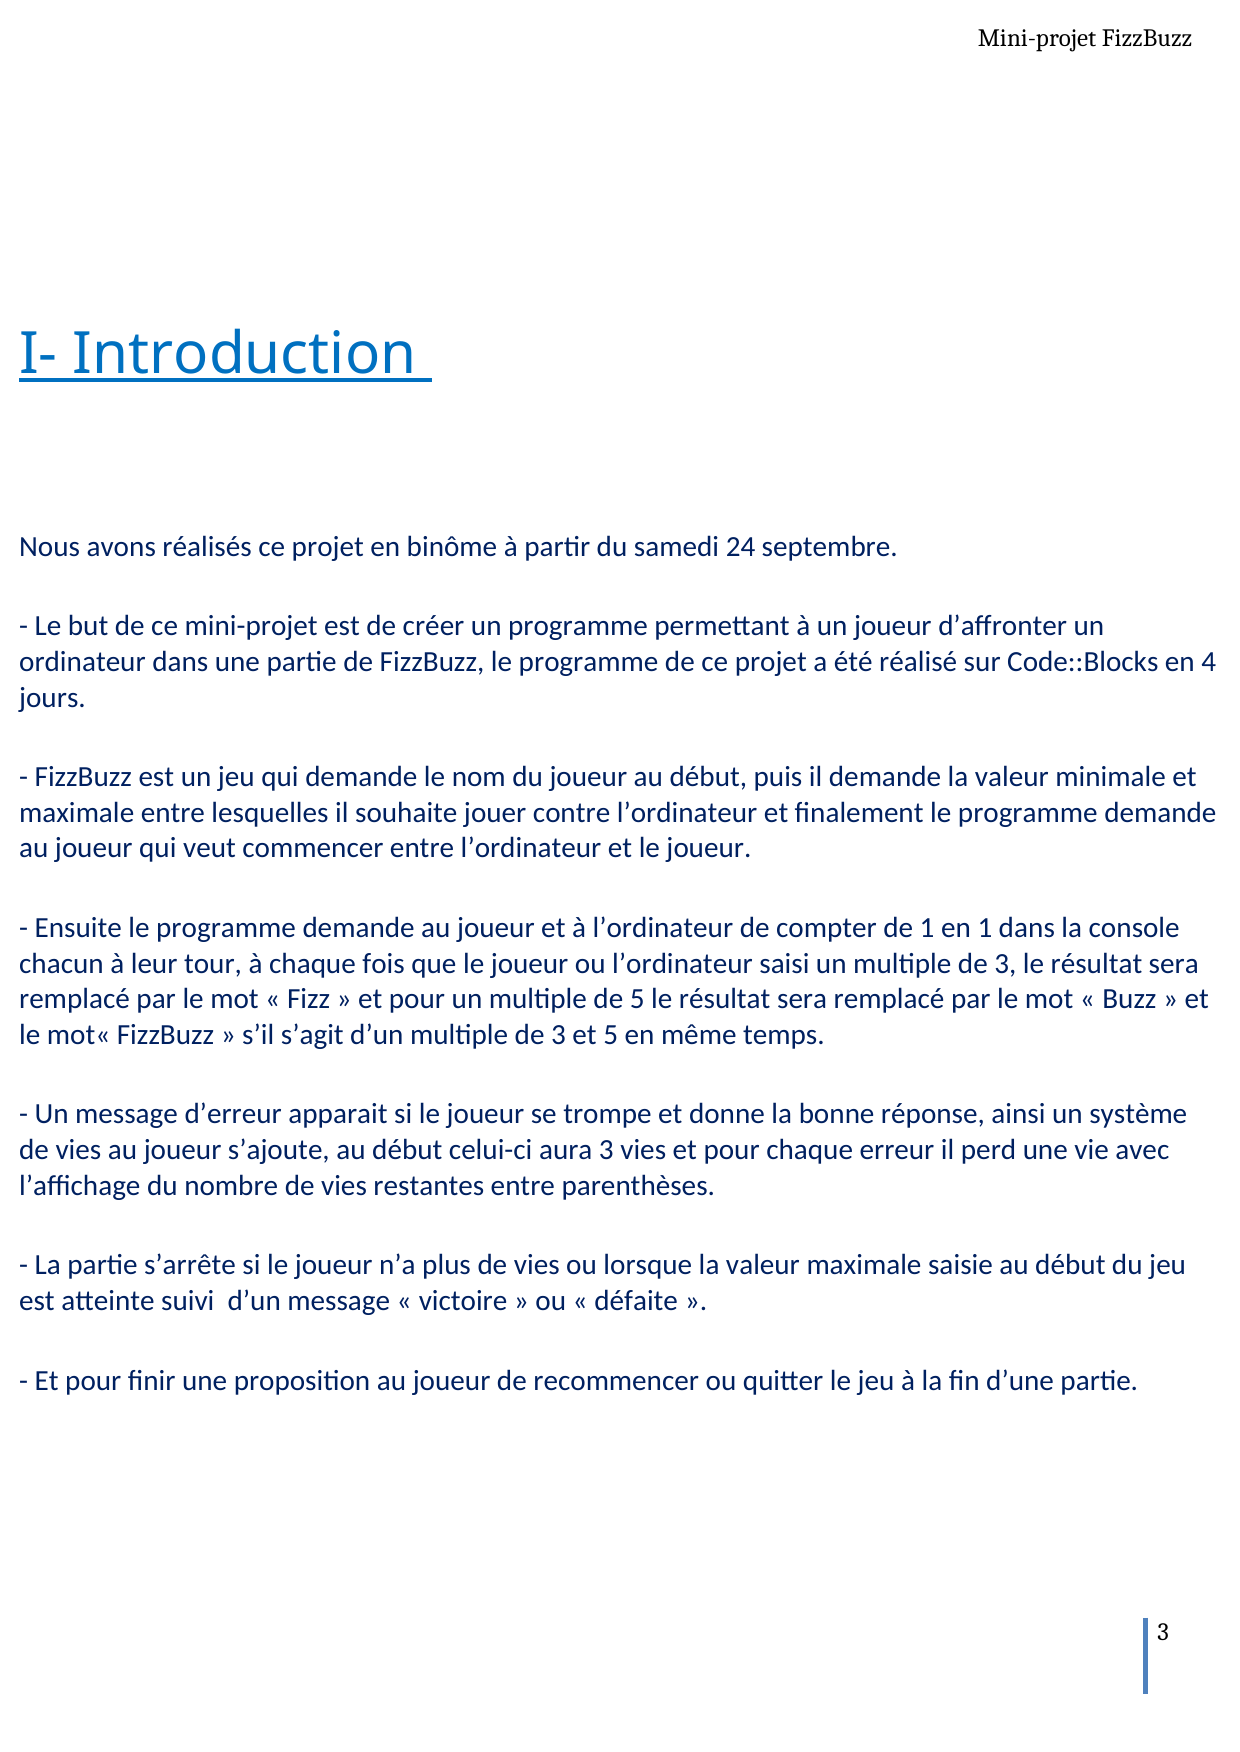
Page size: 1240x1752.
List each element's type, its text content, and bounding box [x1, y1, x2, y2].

text I- Introduction [19, 311, 1219, 391]
subtitle - Ensuite le programme demande au joueur et à l’ordinateur de compter de 1 en 1 dans la console chacun à leur tour, à chaque fois que le joueur ou l’ordinateur saisi un multiple de 3, le résultat sera remplacé par le mot « Fizz » et pour un multiple de 5 le résultat sera remplacé par le mot « Buzz » et le mot« FizzBuzz » s’il s’agit d’un multiple de 3 et 5 en même temps. [19, 909, 1219, 1052]
subtitle - FizzBuzz est un jeu qui demande le nom du joueur au début, puis il demande la valeur minimale et maximale entre lesquelles il souhaite jouer contre l’ordinateur et finalement le programme demande au joueur qui veut commencer entre l’ordinateur et le joueur. [19, 758, 1219, 865]
subtitle - Un message d’erreur apparait si le joueur se trompe et donne la bonne réponse, ainsi un système de vies au joueur s’ajoute, au début celui-ci aura 3 vies et pour chaque erreur il perd une vie avec l’affichage du nombre de vies restantes entre parenthèses. [19, 1096, 1219, 1202]
subtitle - La partie s’arrête si le joueur n’a plus de vies ou lorsque la valeur maximale saisie au début du jeu est atteinte suivi d’un message « victoire » ou « défaite ». [19, 1246, 1219, 1318]
subtitle - Le but de ce mini-projet est de créer un programme permettant à un joueur d’affronter un ordinateur dans une partie de FizzBuzz, le programme de ce projet a été réalisé sur Code::Blocks en 4 jours. [19, 607, 1219, 714]
subtitle Nous avons réalisés ce projet en binôme à partir du samedi 24 septembre. [19, 528, 1219, 563]
subtitle - Et pour finir une proposition au joueur de recommencer ou quitter le jeu à la fin d’une partie. [19, 1362, 1219, 1397]
